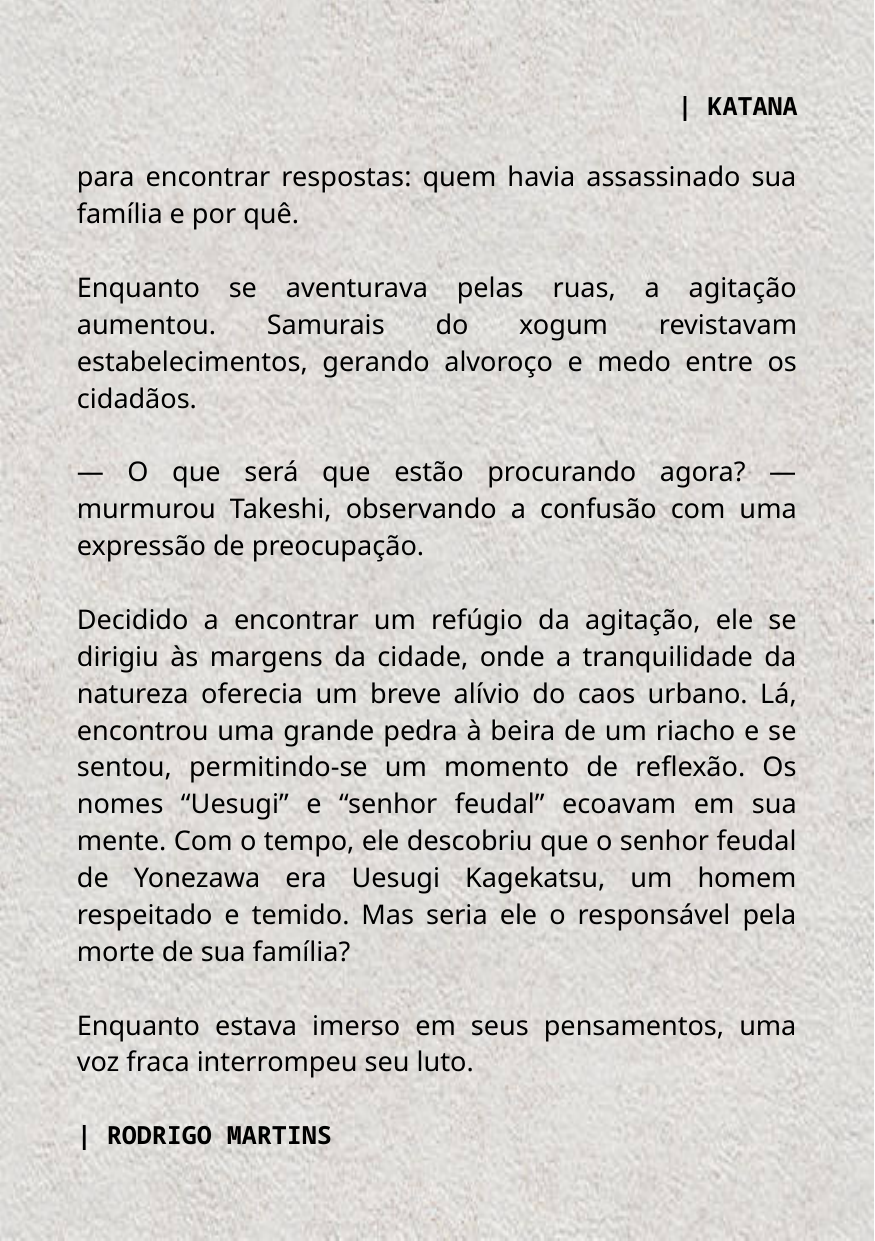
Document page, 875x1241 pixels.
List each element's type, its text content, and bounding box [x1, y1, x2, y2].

picture [0, 0, 874, 1241]
text Enquanto estava imerso em seus pensamentos, uma voz fraca interrompeu seu luto. [74, 1006, 800, 1080]
text — O que será que estão procurando agora? — murmurou Takeshi, observando a confusão com uma expressão de preocupação. [74, 453, 800, 563]
text Enquanto se aventurava pelas ruas, a agitação aumentou. Samurais do xogum revistavam estabelecimentos, gerando alvoroço e medo entre os cidadãos. [74, 268, 800, 416]
text para encontrar respostas: quem havia assassinado sua família e por quê. [74, 155, 800, 232]
text Decidido a encontrar um refúgio da agitação, ele se dirigiu às margens da cidade, onde a tranquilidade da natureza oferecia um breve alívio do caos urbano. Lá, encontrou uma grande pedra à beira de um riacho e se sentou, permitindo-se um momento de reflexão. Os nomes “Uesugi” e “senhor feudal” ecoavam em sua mente. Com o tempo, ele descobriu que o senhor feudal de Yonezawa era Uesugi Kagekatsu, um homem respeitado e temido. Mas seria ele o responsável pela morte de sua família? [74, 600, 800, 969]
